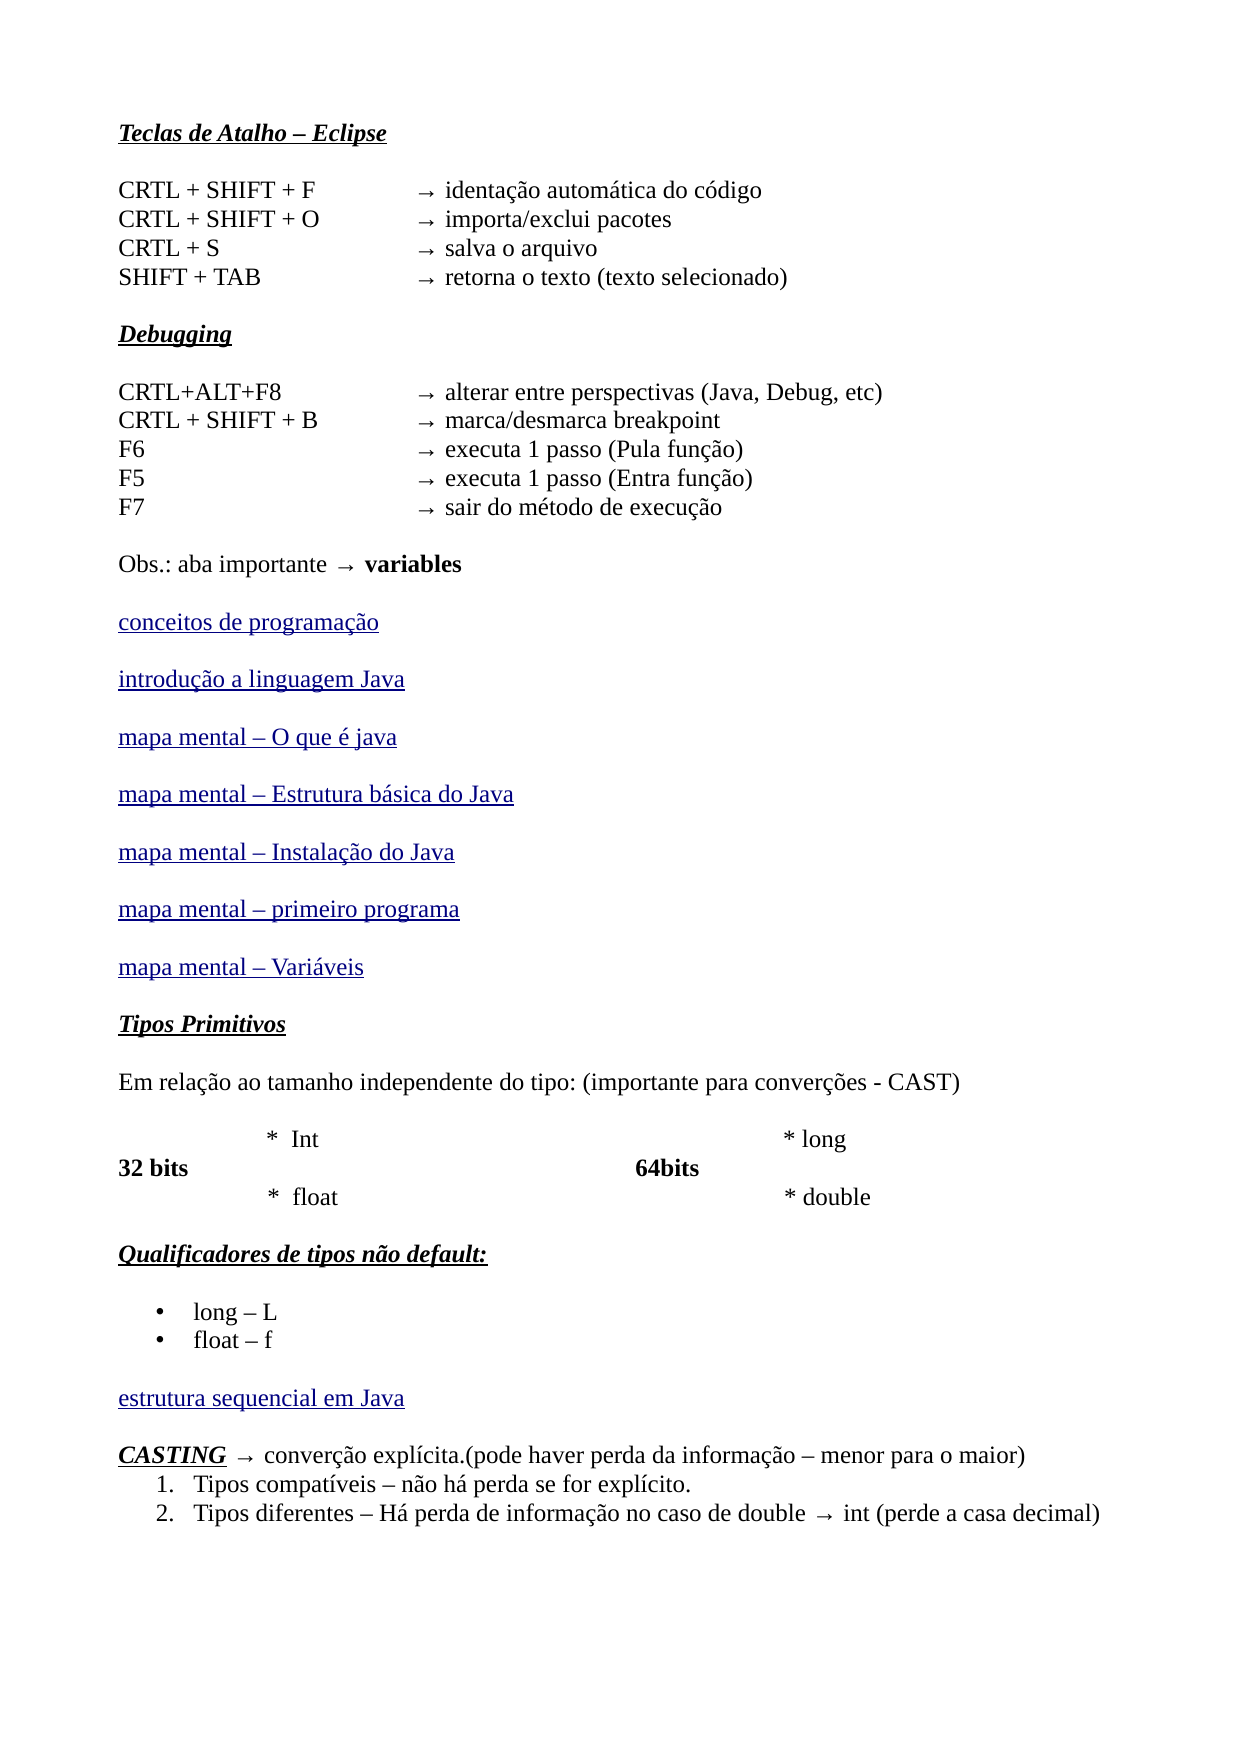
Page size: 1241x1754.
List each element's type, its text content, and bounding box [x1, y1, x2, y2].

text estrutura sequencial em Java [118, 1383, 1122, 1412]
text SHIFT + TAB → retorna o texto (texto selecionado) [118, 262, 1122, 291]
text Tipos Primitivos [118, 1009, 1122, 1038]
list Tipos diferentes – Há perda de informação no caso de double → int (perde a casa decimal) [156, 1498, 1122, 1527]
text mapa mental – Variáveis [118, 952, 1122, 981]
text CRTL + SHIFT + F → identação automática do código [118, 176, 1122, 204]
text CRTL + SHIFT + O → importa/exclui pacotes [118, 204, 1122, 233]
text CRTL+ALT+F8 → alterar entre perspectivas (Java, Debug, etc) [118, 377, 1122, 406]
list * float * double [229, 1182, 1122, 1211]
text Debugging [118, 319, 1122, 348]
list long – L [156, 1297, 1122, 1326]
text conceitos de programação [118, 607, 1122, 636]
text CRTL + SHIFT + B → marca/desmarca breakpoint [118, 406, 1122, 434]
text CRTL + S → salva o arquivo [118, 233, 1122, 262]
text F5 → executa 1 passo (Entra função) [118, 463, 1122, 492]
text mapa mental – O que é java [118, 722, 1122, 751]
text Qualificadores de tipos não default: [118, 1239, 1122, 1268]
text F6 → executa 1 passo (Pula função) [118, 434, 1122, 463]
list Tipos compatíveis – não há perda se for explícito. [156, 1469, 1122, 1498]
text introdução a linguagem Java [118, 664, 1122, 693]
text CASTING → converção explícita.(pode haver perda da informação – menor para o maior) [118, 1441, 1122, 1469]
text * Int * long [118, 1124, 1122, 1153]
text Teclas de Atalho – Eclipse [118, 118, 1122, 147]
text mapa mental – Instalação do Java [118, 837, 1122, 866]
text 32 bits 64bits [118, 1153, 1122, 1182]
text mapa mental – Estrutura básica do Java [118, 779, 1122, 808]
text F7 → sair do método de execução [118, 492, 1122, 521]
text mapa mental – primeiro programa [118, 894, 1122, 923]
text Obs.: aba importante → variables [118, 549, 1122, 578]
list float – f [156, 1326, 1122, 1354]
text Em relação ao tamanho independente do tipo: (importante para converções - CAST) [118, 1067, 1122, 1096]
